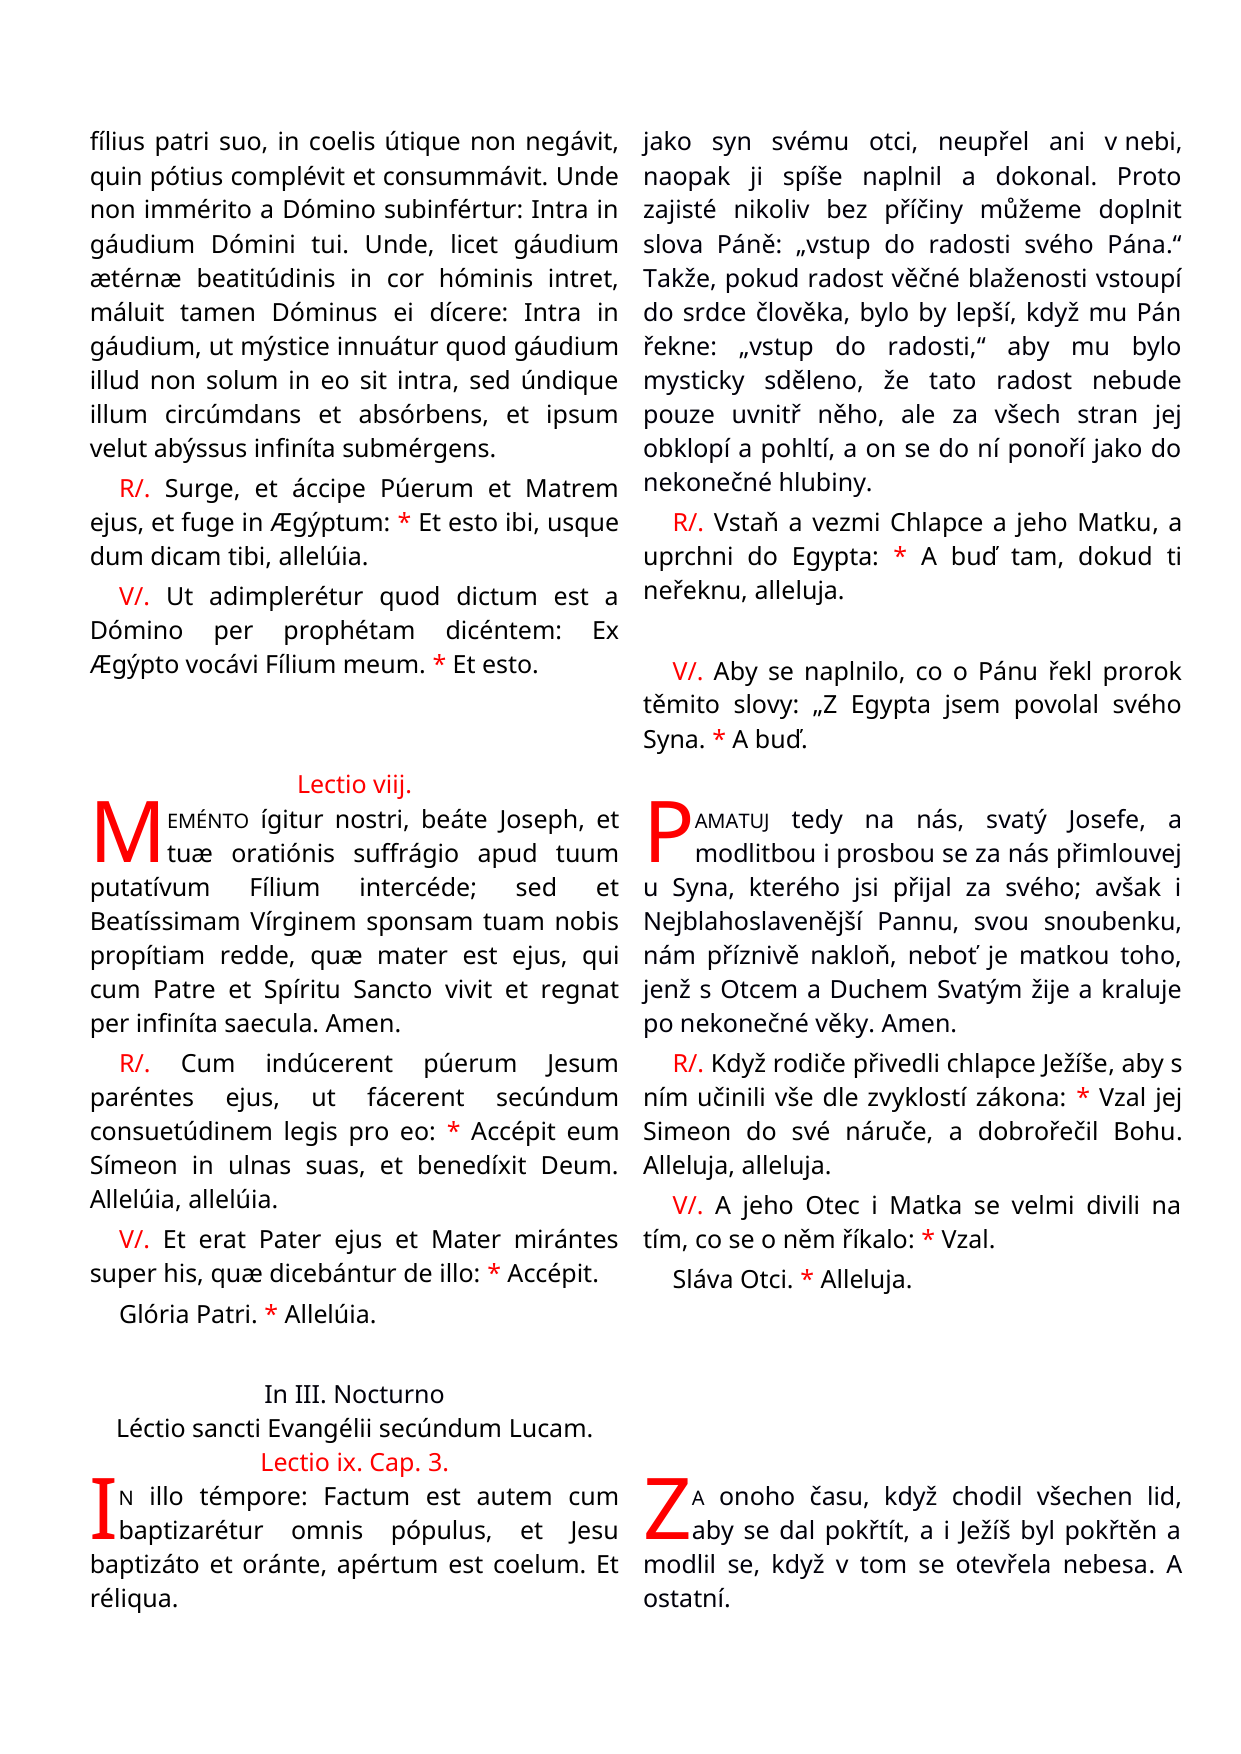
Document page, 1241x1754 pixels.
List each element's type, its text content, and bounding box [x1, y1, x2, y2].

table_cell Lectio viij. Meménto ígitur nostri, beáte Joseph, et tuæ oratiónis suffrágio apud tuum putatívum Fílium intercéde; sed et Beatíssimam Vírginem sponsam tuam nobis propítiam redde, quæ mater est ejus, qui cum Patre et Spíritu Sancto vivit et regnat per infiníta saecula. Amen. R/. Cum indúcerent púerum Jesum paréntes ejus, ut fácerent secúndum consuetúdinem legis pro eo: * Accépit eum Símeon in ulnas suas, et benedíxit Deum. Allelúia, allelúia. V/. Et erat Pater ejus et Mater mirántes super his, quæ dicebántur de illo: * Accépit. Glória Patri. * Allelúia. [78, 761, 631, 1370]
table_cell fílius patri suo, in coelis útique non negávit, quin pótius complévit et consummávit. Unde non immérito a Dómino subinfértur: Intra in gáudium Dómini tui. Unde, licet gáudium ætérnæ beatitúdinis in cor hóminis intret, máluit tamen Dóminus ei dícere: Intra in gáudium, ut mýstice innuátur quod gáudium illud non solum in eo sit intra, sed úndique illum circúmdans et absórbens, et ipsum velut abýssus infiníta submérgens. R/. Surge, et áccipe Púerum et Matrem ejus, et fuge in Ægýptum: * Et esto ibi, usque dum dicam tibi, allelúia. V/. Ut adimplerétur quod dictum est a Dómino per prophétam dicéntem: Ex Ægýpto vocávi Fílium meum. * Et esto. [78, 118, 631, 761]
table_cell Pamatuj tedy na nás, svatý Josefe, a modlitbou i prosbou se za nás přimlouvej u Syna, kterého jsi přijal za svého; avšak i Nejblahoslavenější Pannu, svou snoubenku, nám příznivě nakloň, neboť je matkou toho, jenž s Otcem a Duchem Svatým žije a kraluje po nekonečné věky. Amen. R/. Když rodiče přivedli chlapce Ježíše, aby s ním učinili vše dle zvyklostí zákona: * Vzal jej Simeon do své náruče, a dobrořečil Bohu. Alleluja, alleluja. V/. A jeho Otec i Matka se velmi divili na tím, co se o něm říkalo: * Vzal. Sláva Otci. * Alleluja. [631, 761, 1194, 1370]
table_cell In III. Nocturno Léctio sancti Evangélii secúndum Lucam. Lectio ix. Cap. 3. In illo témpore: Factum est autem cum baptizarétur omnis pópulus, et Jesu baptizáto et oránte, apértum est coelum. Et réliqua. Homilía sancti Augustíni Epíscopi. Liber 2. de Consensu Evang. Maniféstum est illud quod ait: Ut putabátur fílius Joseph, propter illos dixísse, qui eum ex Joseph, sicut alii hómines nascúntur, natum arbitrántur. Quos autem movet, quod álios progenitóres Matthæus enúmerat, descéndens a David usque ad Joseph, álios autem Lucas, ascéndens a Joseph usque ad David: fácile est, ut advértant, duos patres habére potuísse Joseph: unum a quo génitus, álterum a quo fúerit adoptátus. R/. Ibant paréntes Jesu per omnes annos in Jerúsalem, in die solémni Paschæ: consumptísque diébus, cum redírent, remánsit puer Jesus in Jerúsalem: * Et non cognovérunt paréntes ejus, allelúia. V/. Existimántes autem illum esse in comitátu, requirébant eum inter cognátos et notos: * Et non. [78, 1370, 631, 1621]
table_cell jako syn svému otci, neupřel ani v nebi, naopak ji spíše naplnil a dokonal. Proto zajisté nikoliv bez příčiny můžeme doplnit slova Páně: „vstup do radosti svého Pána.“ Takže, pokud radost věčné blaženosti vstoupí do srdce člověka, bylo by lepší, když mu Pán řekne: „vstup do radosti,“ aby mu bylo mysticky sděleno, že tato radost nebude pouze uvnitř něho, ale za všech stran jej obklopí a pohltí, a on se do ní ponoří jako do nekonečné hlubiny. R/. Vstaň a vezmi Chlapce a jeho Matku, a uprchni do Egypta: * A buď tam, dokud ti neřeknu, alleluja. V/. Aby se naplnilo, co o Pánu řekl prorok těmito slovy: „Z Egypta jsem povolal svého Syna. * A buď. [631, 118, 1194, 761]
table_cell Za onoho času, když chodil všechen lid, aby se dal pokřtít, a i Ježíš byl pokřtěn a modlil se, když v tom se otevřela nebesa. A ostatní. Je zřejmé, že když se píše: „Aby byl považován za syna Josefova,“ je tomu tak proto, aby lidé říkali, že se narodil z Josefa, stejně jako se rodí jiní lidé, a toto považovali za pravdu. Pokud někoho zneklidňuje, že jiné předky vypočítává Matouš, který vychází od Davida až k Josefovi, jiné pak Lukáš, který začíná od Josefa a jde zpět až k Davidovi, odpověď je snadná. Je třeba si uvědomit, že Josef měl dva otce: jednoho, který jej zrodil, a druhého, který jej přijal za vlastního. R/. Rodiče Ježíšovi šli jako každý rok do Jerusaléma, v den slavnosti Paschy: když se naplnil čas, aby odešli, chlapec Ježíš zůstal v Jerusalémě: * A jeho rodiče to nevěděli, alleluja. V/. Mysleli si totiž, že je s ostatními, ptali se tedy po něm mezi příbuznými a známými: * A jeho. [631, 1370, 1194, 1621]
